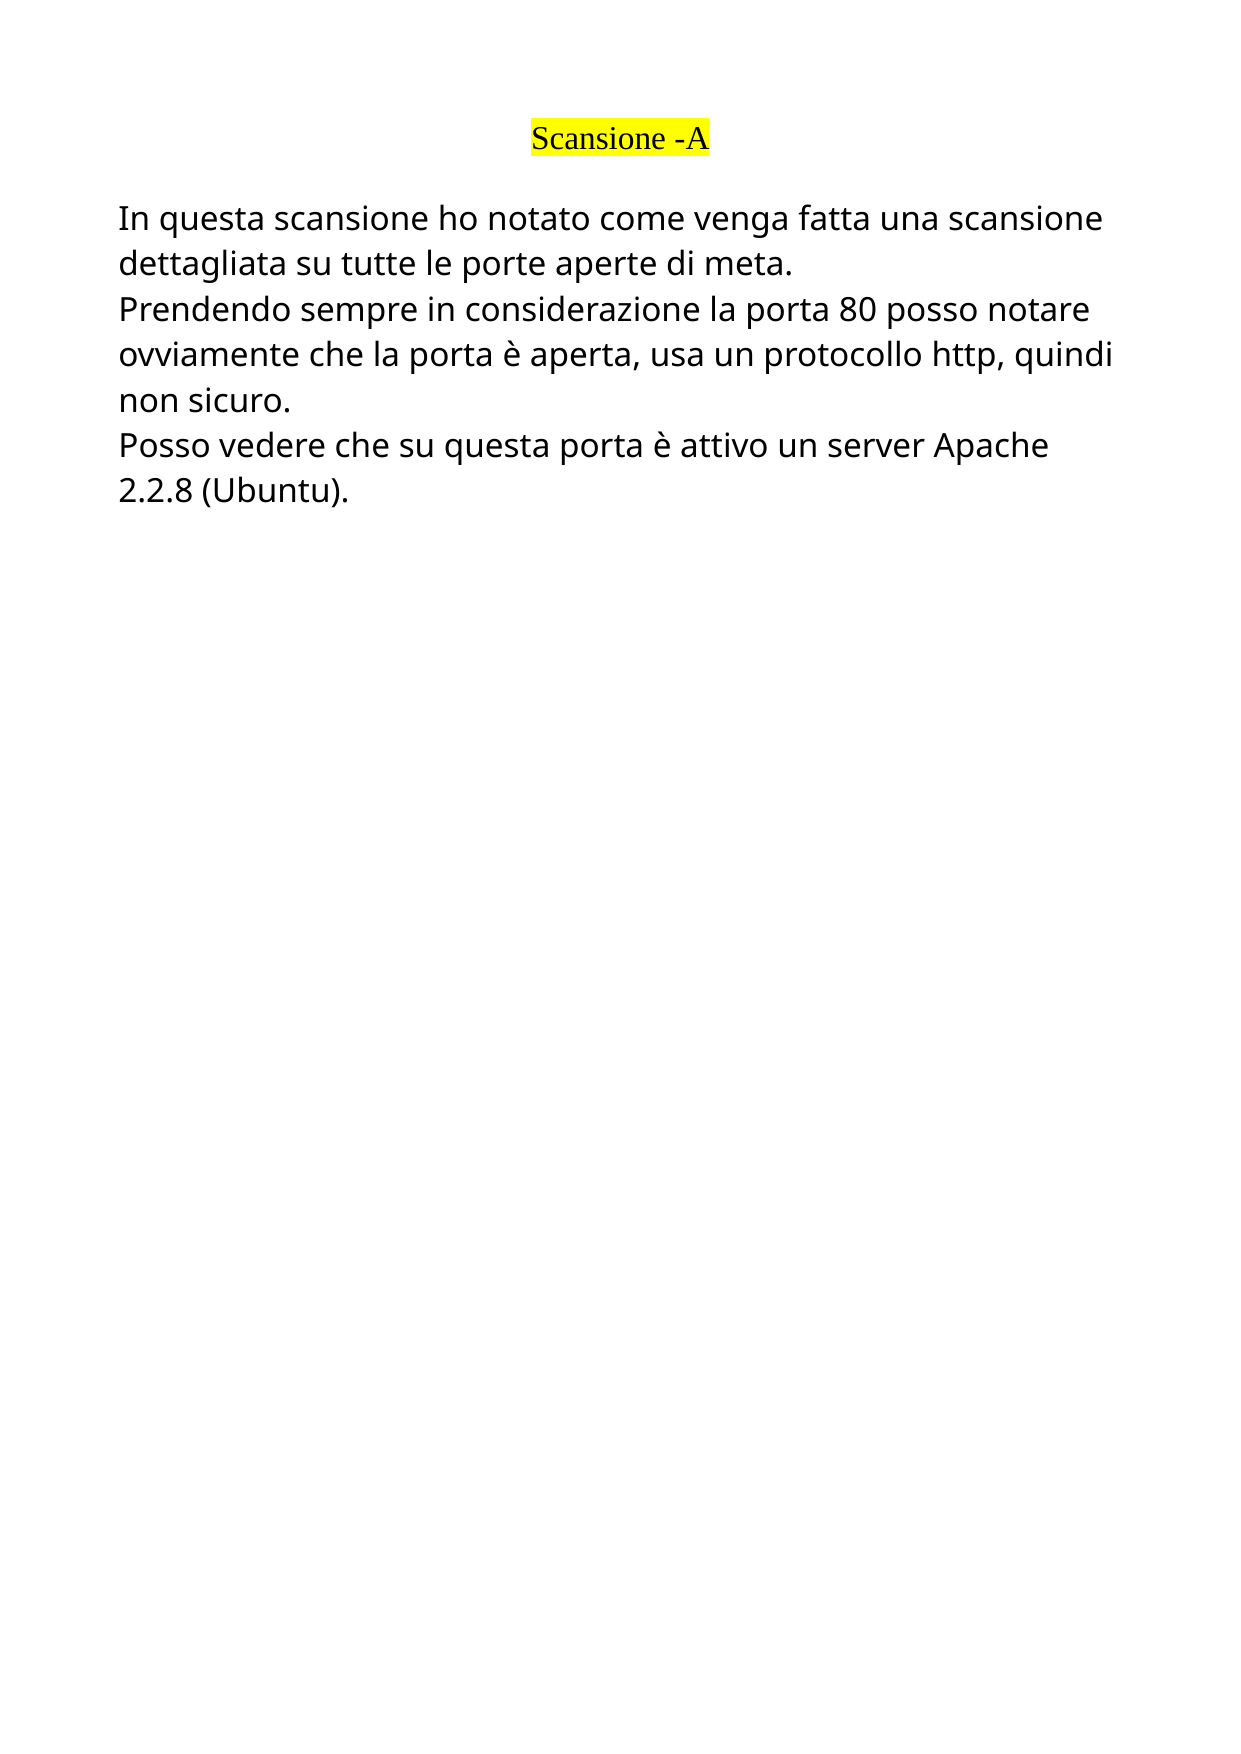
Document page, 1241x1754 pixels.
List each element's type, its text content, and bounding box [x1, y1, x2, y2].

text Posso vedere che su questa porta è attivo un server Apache 2.2.8 (Ubuntu). [118, 422, 1122, 513]
text In questa scansione ho notato come venga fatta una scansione dettagliata su tutte le porte aperte di meta. [118, 195, 1122, 286]
text Prendendo sempre in considerazione la porta 80 posso notare ovviamente che la porta è aperta, usa un protocollo http, quindi non sicuro. [118, 286, 1122, 422]
text Scansione -A [118, 118, 1122, 156]
